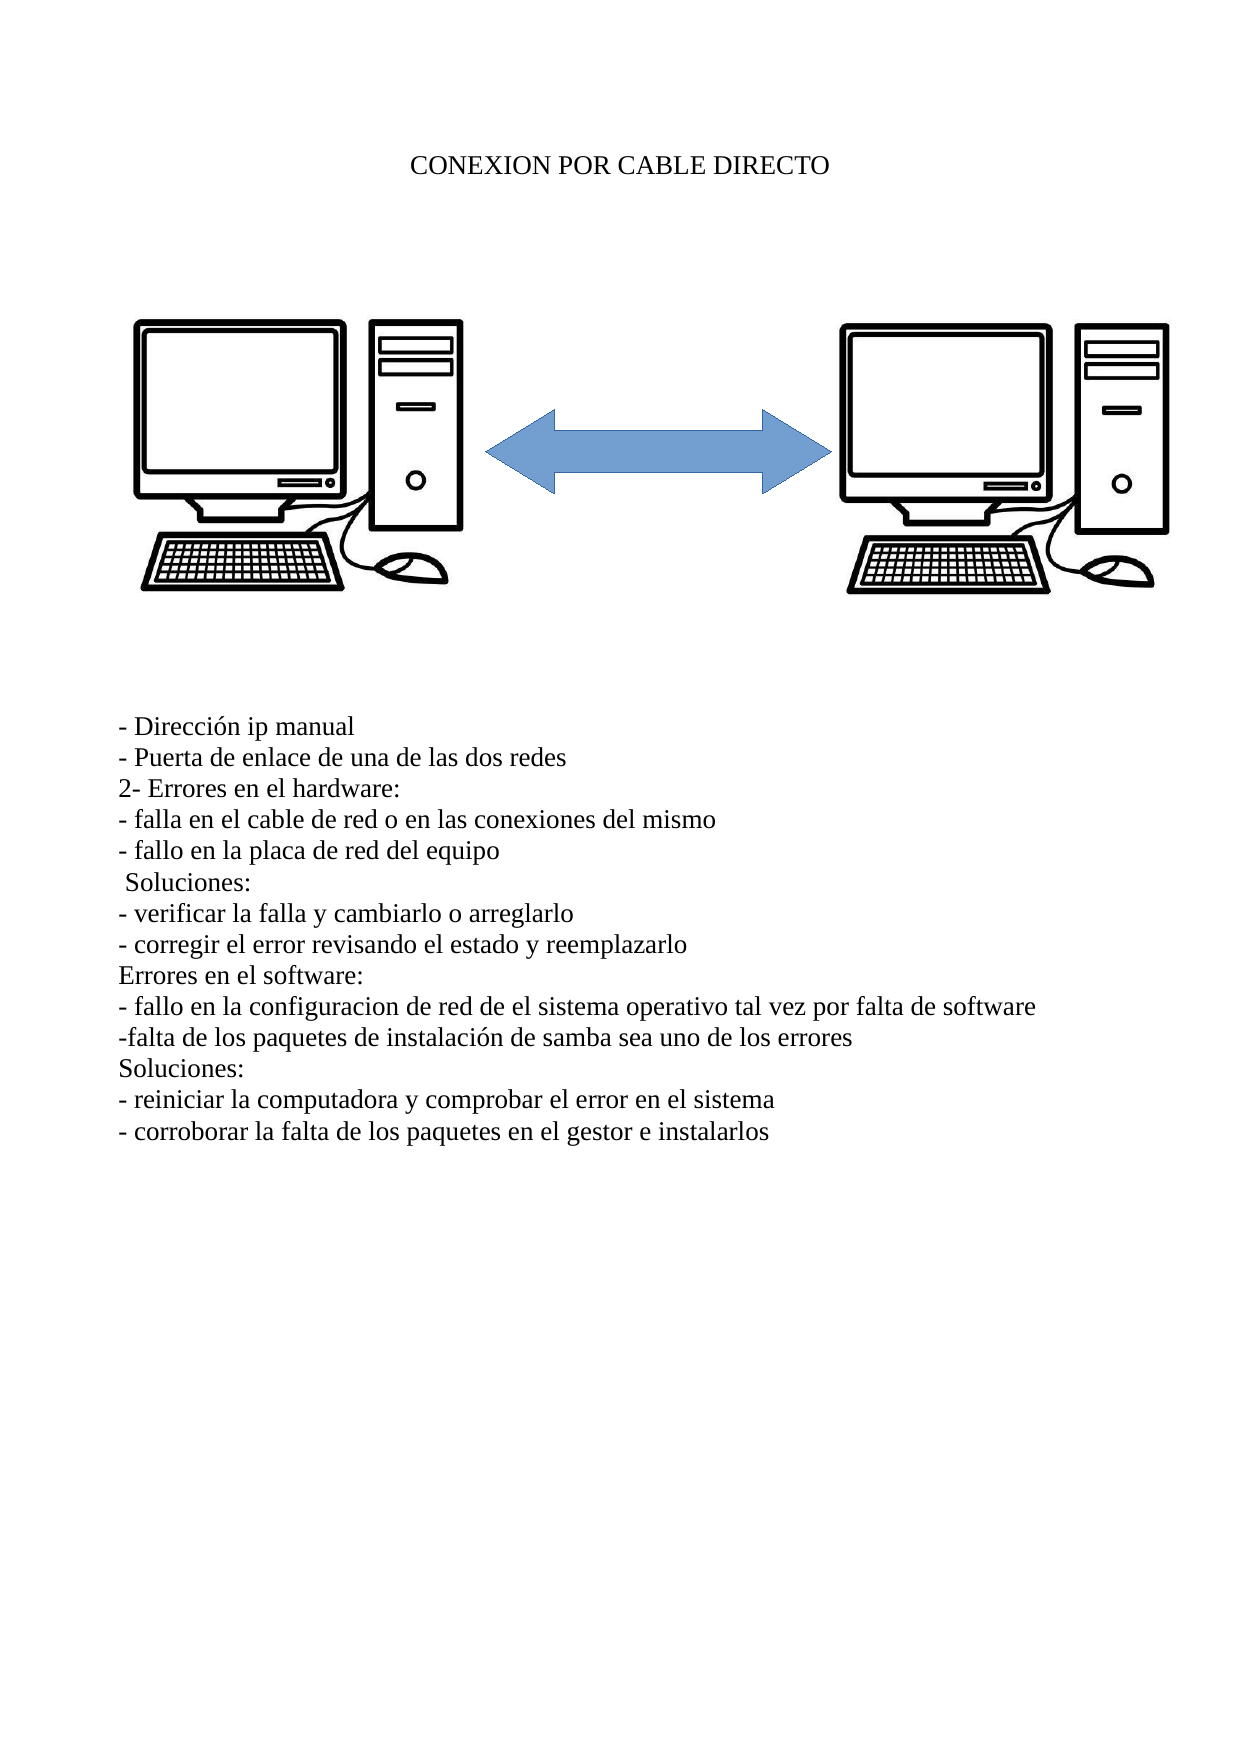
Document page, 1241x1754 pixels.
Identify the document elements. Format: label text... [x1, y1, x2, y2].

text - verificar la falla y cambiarlo o arreglarlo [118, 897, 1122, 928]
text - corroborar la falta de los paquetes en el gestor e instalarlos [118, 1115, 1122, 1146]
text - reiniciar la computadora y comprobar el error en el sistema [118, 1084, 1122, 1115]
text CONEXION POR CABLE DIRECTO [118, 149, 1122, 180]
text 2- Errores en el hardware: [118, 772, 1122, 803]
text - fallo en la placa de red del equipo [118, 834, 1122, 866]
picture [823, 278, 1185, 639]
text -falta de los paquetes de instalación de samba sea uno de los errores [118, 1021, 1122, 1052]
text - fallo en la configuracion de red de el sistema operativo tal vez por falta de software [118, 990, 1122, 1021]
text Soluciones: [118, 1052, 1122, 1084]
picture [117, 274, 478, 636]
text - Dirección ip manual [118, 710, 1122, 741]
text - corregir el error revisando el estado y reemplazarlo [118, 928, 1122, 959]
text - falla en el cable de red o en las conexiones del mismo [118, 803, 1122, 834]
text Soluciones: [118, 866, 1122, 897]
text - Puerta de enlace de una de las dos redes [118, 741, 1122, 772]
text Errores en el software: [118, 959, 1122, 990]
